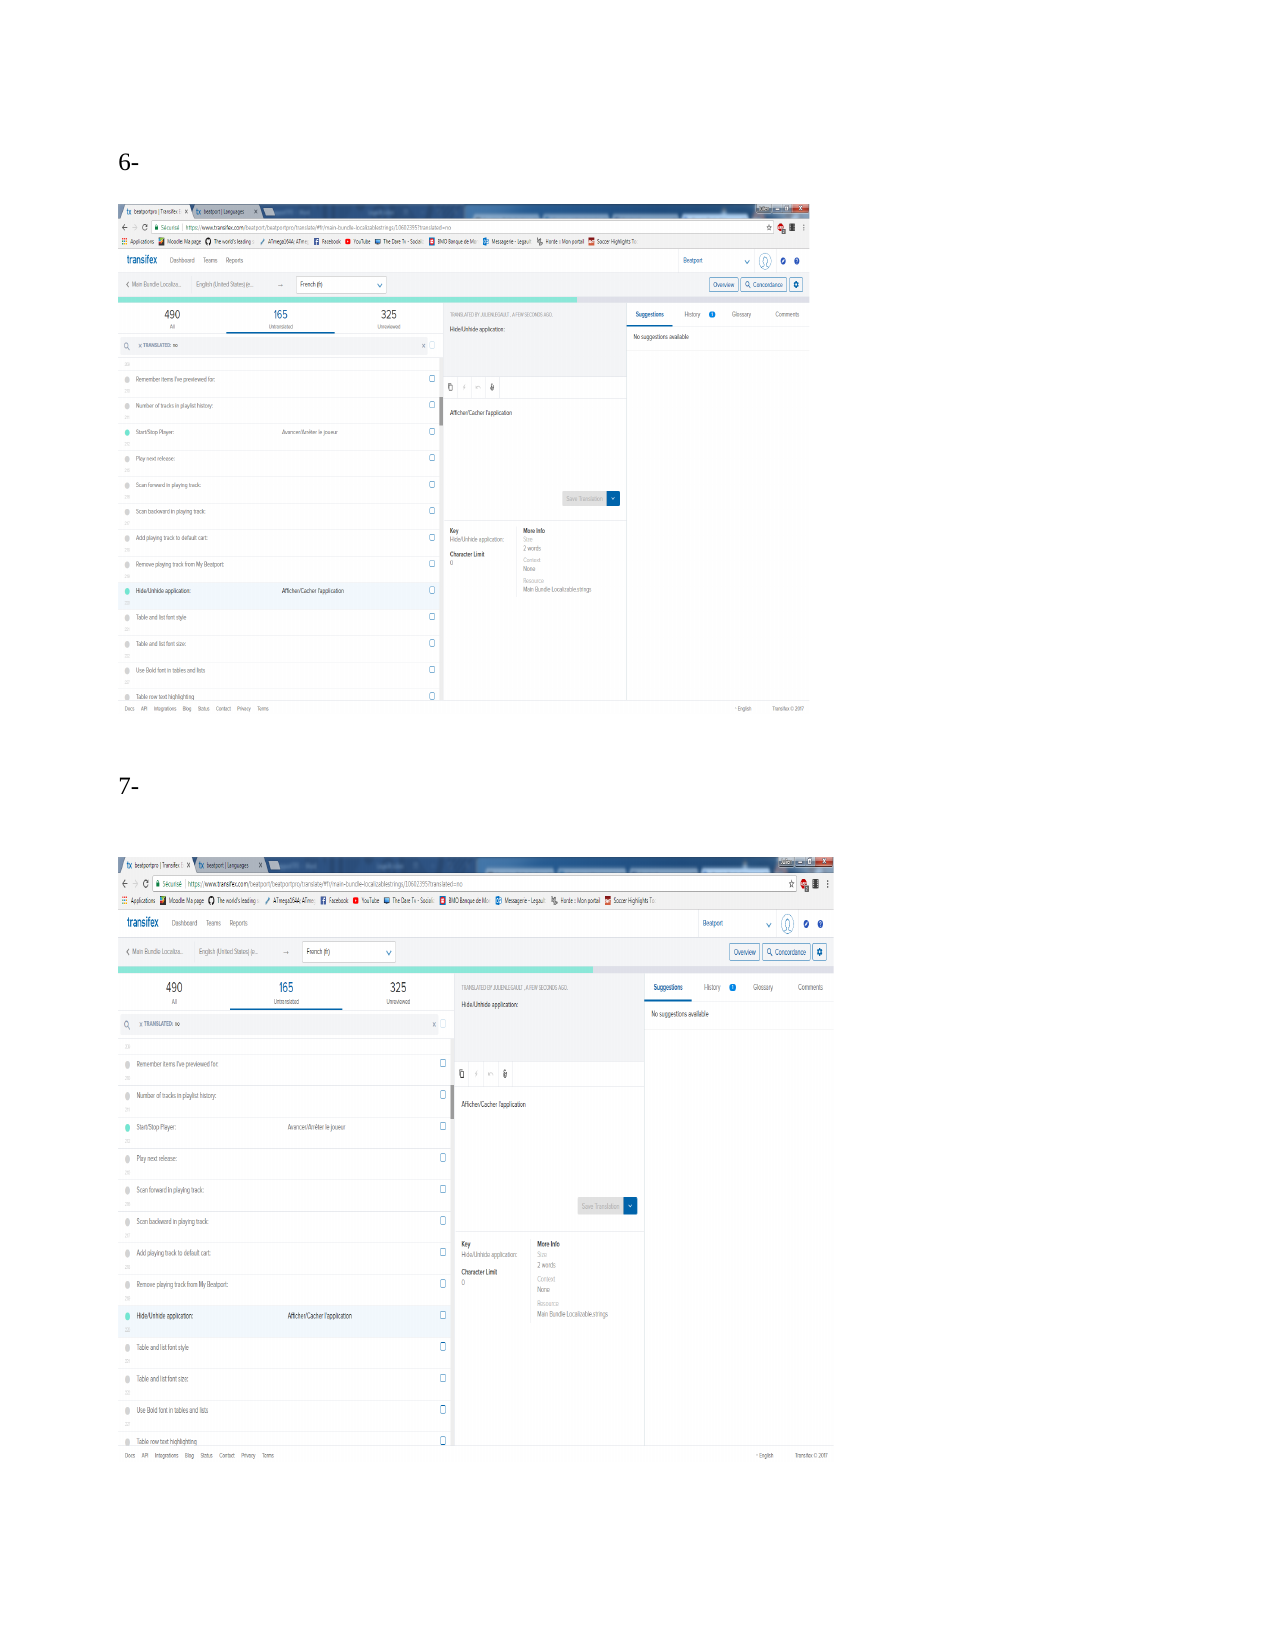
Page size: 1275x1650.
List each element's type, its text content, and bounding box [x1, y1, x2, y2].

text 6- [118, 147, 1157, 176]
picture [118, 857, 834, 1462]
text 7- [118, 771, 1157, 799]
picture [118, 204, 810, 714]
